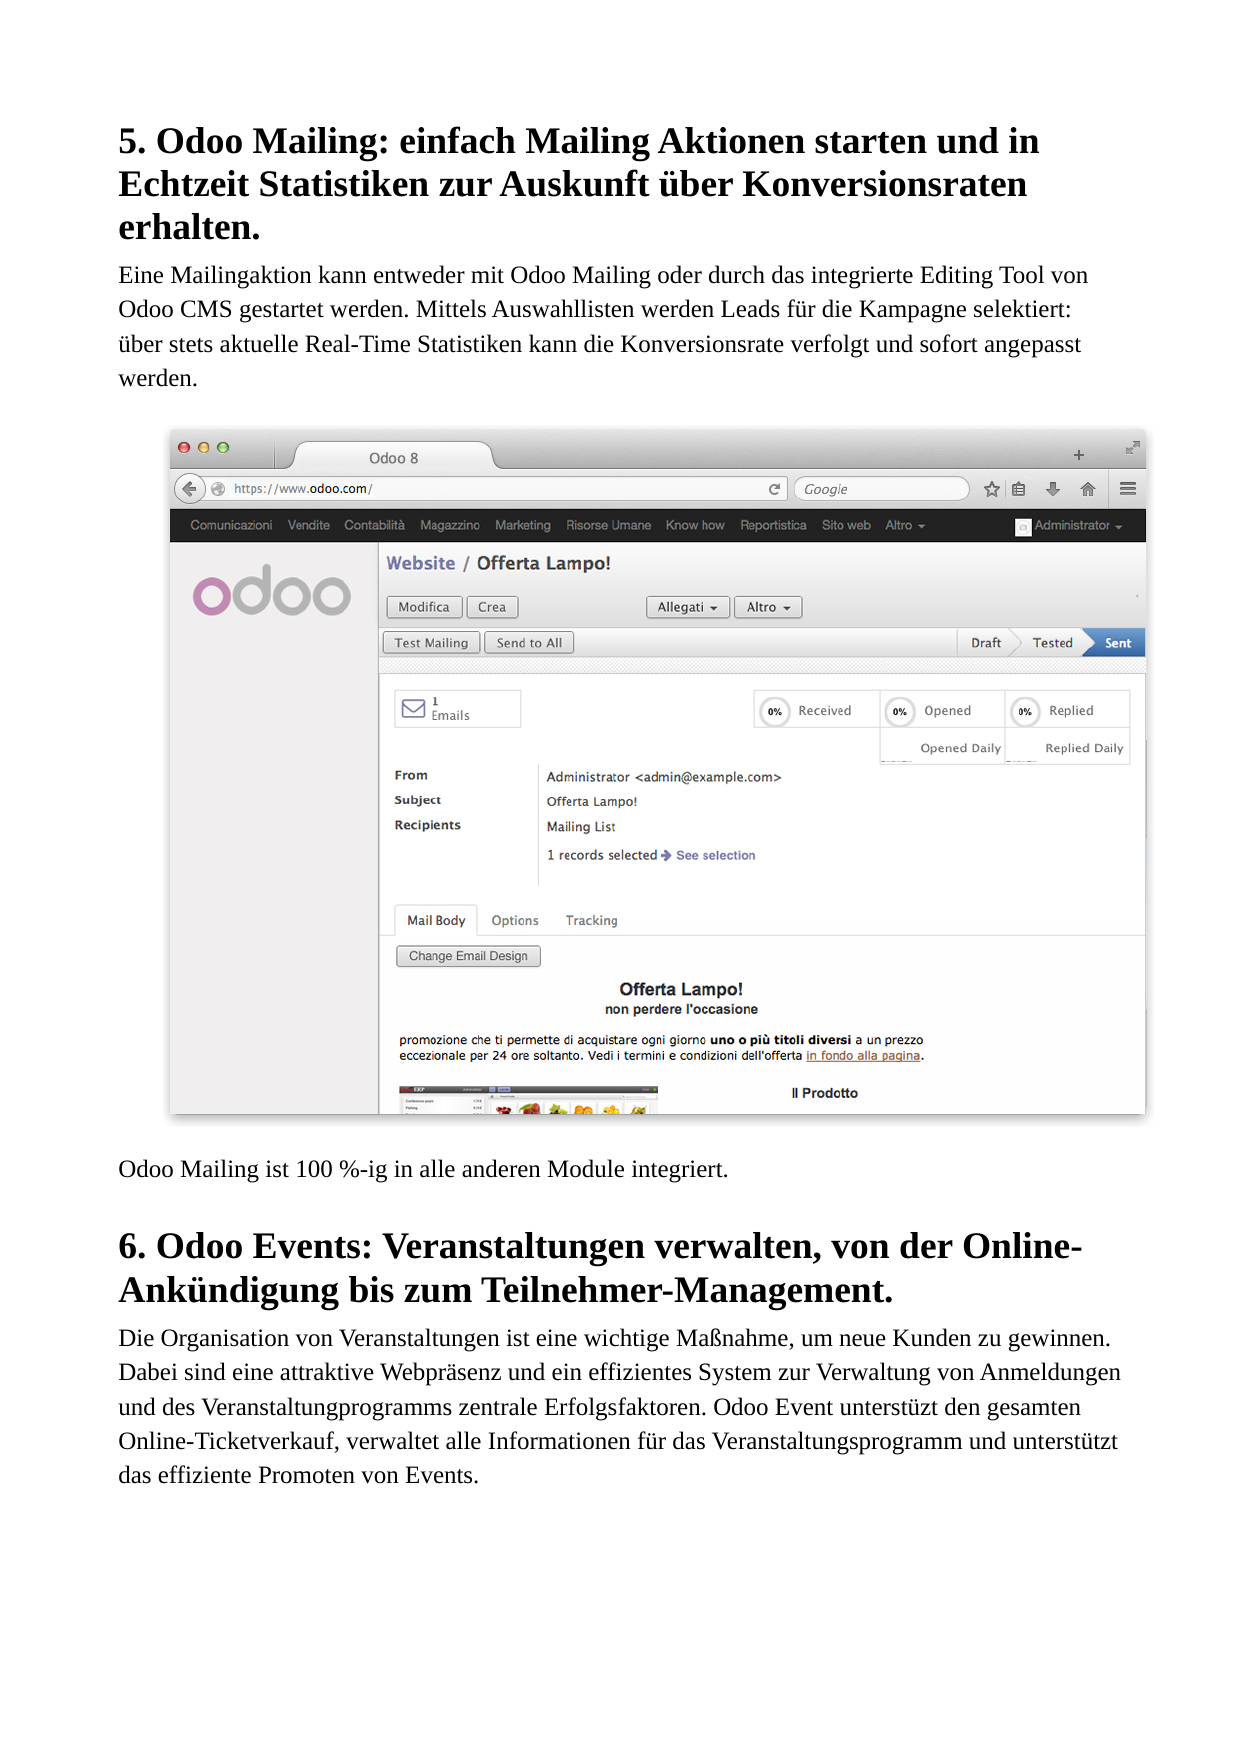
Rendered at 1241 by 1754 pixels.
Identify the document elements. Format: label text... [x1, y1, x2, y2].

text Odoo Mailing ist 100 %-ig in alle anderen Module integriert. [118, 1149, 1122, 1183]
subtitle 5. Odoo Mailing: einfach Mailing Aktionen starten und in Echtzeit Statistiken zur Auskunft über Konversionsraten erhalten. [118, 118, 1122, 247]
text Eine Mailingaktion kann entweder mit Odoo Mailing oder durch das integrierte Editing Tool von Odoo CMS gestartet werden. Mittels Auswahllisten werden Leads für die Kampagne selektiert: über stets aktuelle Real-Time Statistiken kann die Konversionsrate verfolgt und sofort angepasst werden. [118, 260, 1122, 397]
text Die Organisation von Veranstaltungen ist eine wichtige Maßnahme, um neue Kunden zu gewinnen. Dabei sind eine attraktive Webpräsenz und ein effizientes System zur Verwaltung von Anmeldungen und des Veranstaltungprogramms zentrale Erfolgsfaktoren. Odoo Event unterstüzt den gesamten Online-Ticketverkauf, verwaltet alle Informationen für das Veranstaltungsprogramm und unterstützt das effiziente Promoten von Events. [118, 1323, 1122, 1489]
subtitle 6. Odoo Events: Veranstaltungen verwalten, von der Online-Ankündigung bis zum Teilnehmer-Management. [118, 1224, 1122, 1310]
picture [118, 397, 1200, 1149]
